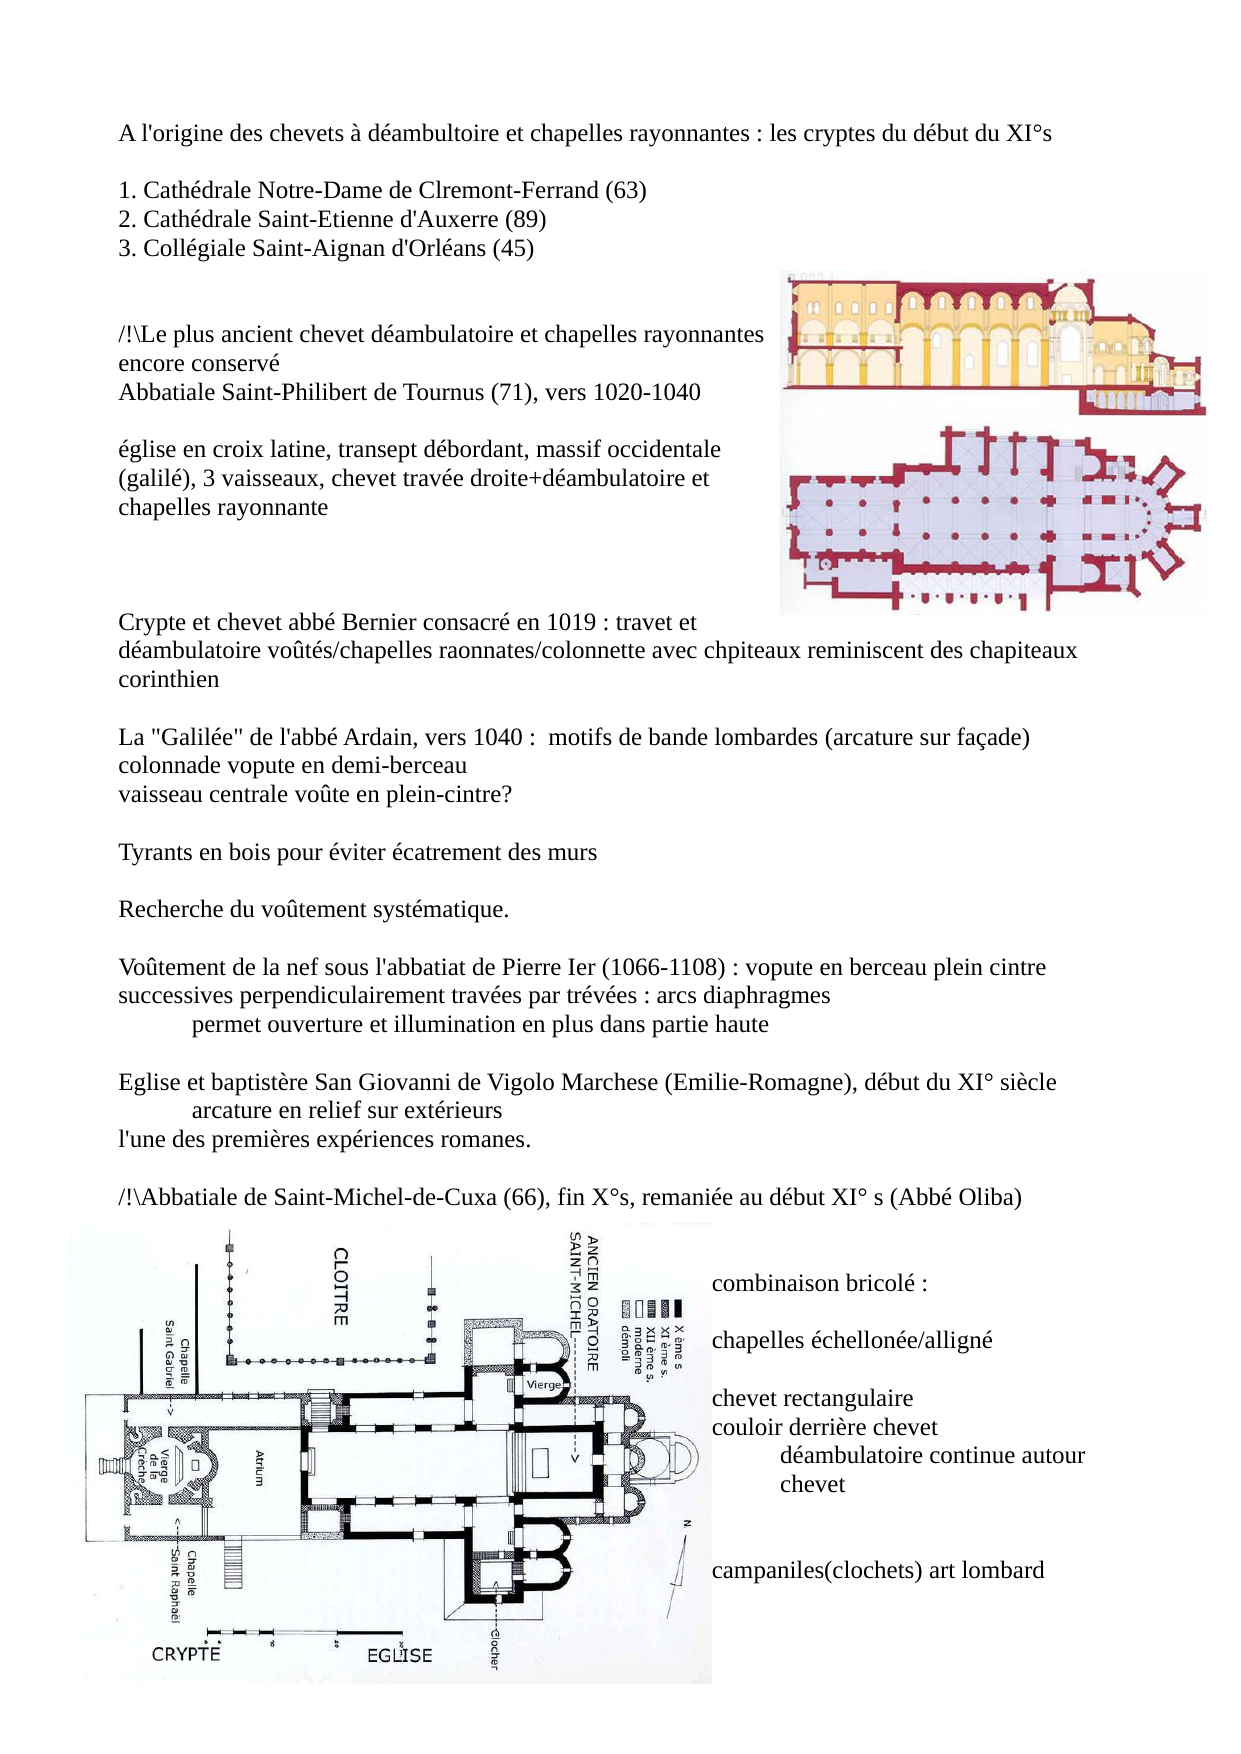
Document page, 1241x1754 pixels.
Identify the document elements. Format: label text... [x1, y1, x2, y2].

picture [68, 1223, 712, 1684]
text Crypte et chevet abbé Bernier consacré en 1019 : travet et déambulatoire voûtés/chapelles raonnates/colonnette avec chpiteaux reminiscent des chapiteaux corinthien [118, 607, 1122, 693]
text l'une des premières expériences romanes. [118, 1124, 1122, 1153]
text Eglise et baptistère San Giovanni de Vigolo Marchese (Emilie-Romagne), début du XI° siècle [118, 1067, 1122, 1096]
text 3. Collégiale Saint-Aignan d'Orléans (45) [118, 233, 1122, 262]
picture [779, 270, 1208, 615]
text église en croix latine, transept débordant, massif occidentale (galilé), 3 vaisseaux, chevet travée droite+déambulatoire et chapelles rayonnante [118, 434, 779, 521]
text couloir derrière chevet [712, 1412, 1122, 1441]
text campaniles(clochets) art lombard [712, 1556, 1122, 1584]
text chapelles échellonée/alligné [712, 1326, 1122, 1354]
text 2. Cathédrale Saint-Etienne d'Auxerre (89) [118, 204, 1122, 233]
text /!\Le plus ancient chevet déambulatoire et chapelles rayonnantes encore conservé [118, 319, 779, 377]
text Voûtement de la nef sous l'abbatiat de Pierre Ier (1066-1108) : vopute en berceau plein cintre successives perpendiculairement travées par trévées : arcs diaphragmes [118, 952, 1122, 1009]
text /!\Abbatiale de Saint-Michel-de-Cuxa (66), fin X°s, remaniée au début XI° s (Abbé Oliba) [118, 1182, 1122, 1211]
text Abbatiale Saint-Philibert de Tournus (71), vers 1020-1040 [118, 377, 779, 406]
text colonnade vopute en demi-berceau [118, 751, 1122, 779]
text Tyrants en bois pour éviter écatrement des murs [118, 837, 1122, 866]
text permet ouverture et illumination en plus dans partie haute [118, 1009, 1122, 1038]
text combinaison bricolé : [712, 1268, 1122, 1297]
text La "Galilée" de l'abbé Ardain, vers 1040 : motifs de bande lombardes (arcature sur façade) [118, 722, 1122, 751]
text arcature en relief sur extérieurs [118, 1096, 1122, 1124]
text chevet rectangulaire [712, 1383, 1122, 1412]
text vaisseau centrale voûte en plein-cintre? [118, 779, 1122, 808]
text Recherche du voûtement systématique. [118, 894, 1122, 923]
text A l'origine des chevets à déambultoire et chapelles rayonnantes : les cryptes du début du XI°s [118, 118, 1122, 147]
text déambulatoire continue autour chevet [712, 1441, 1122, 1498]
text 1. Cathédrale Notre-Dame de Clremont-Ferrand (63) [118, 176, 1122, 204]
